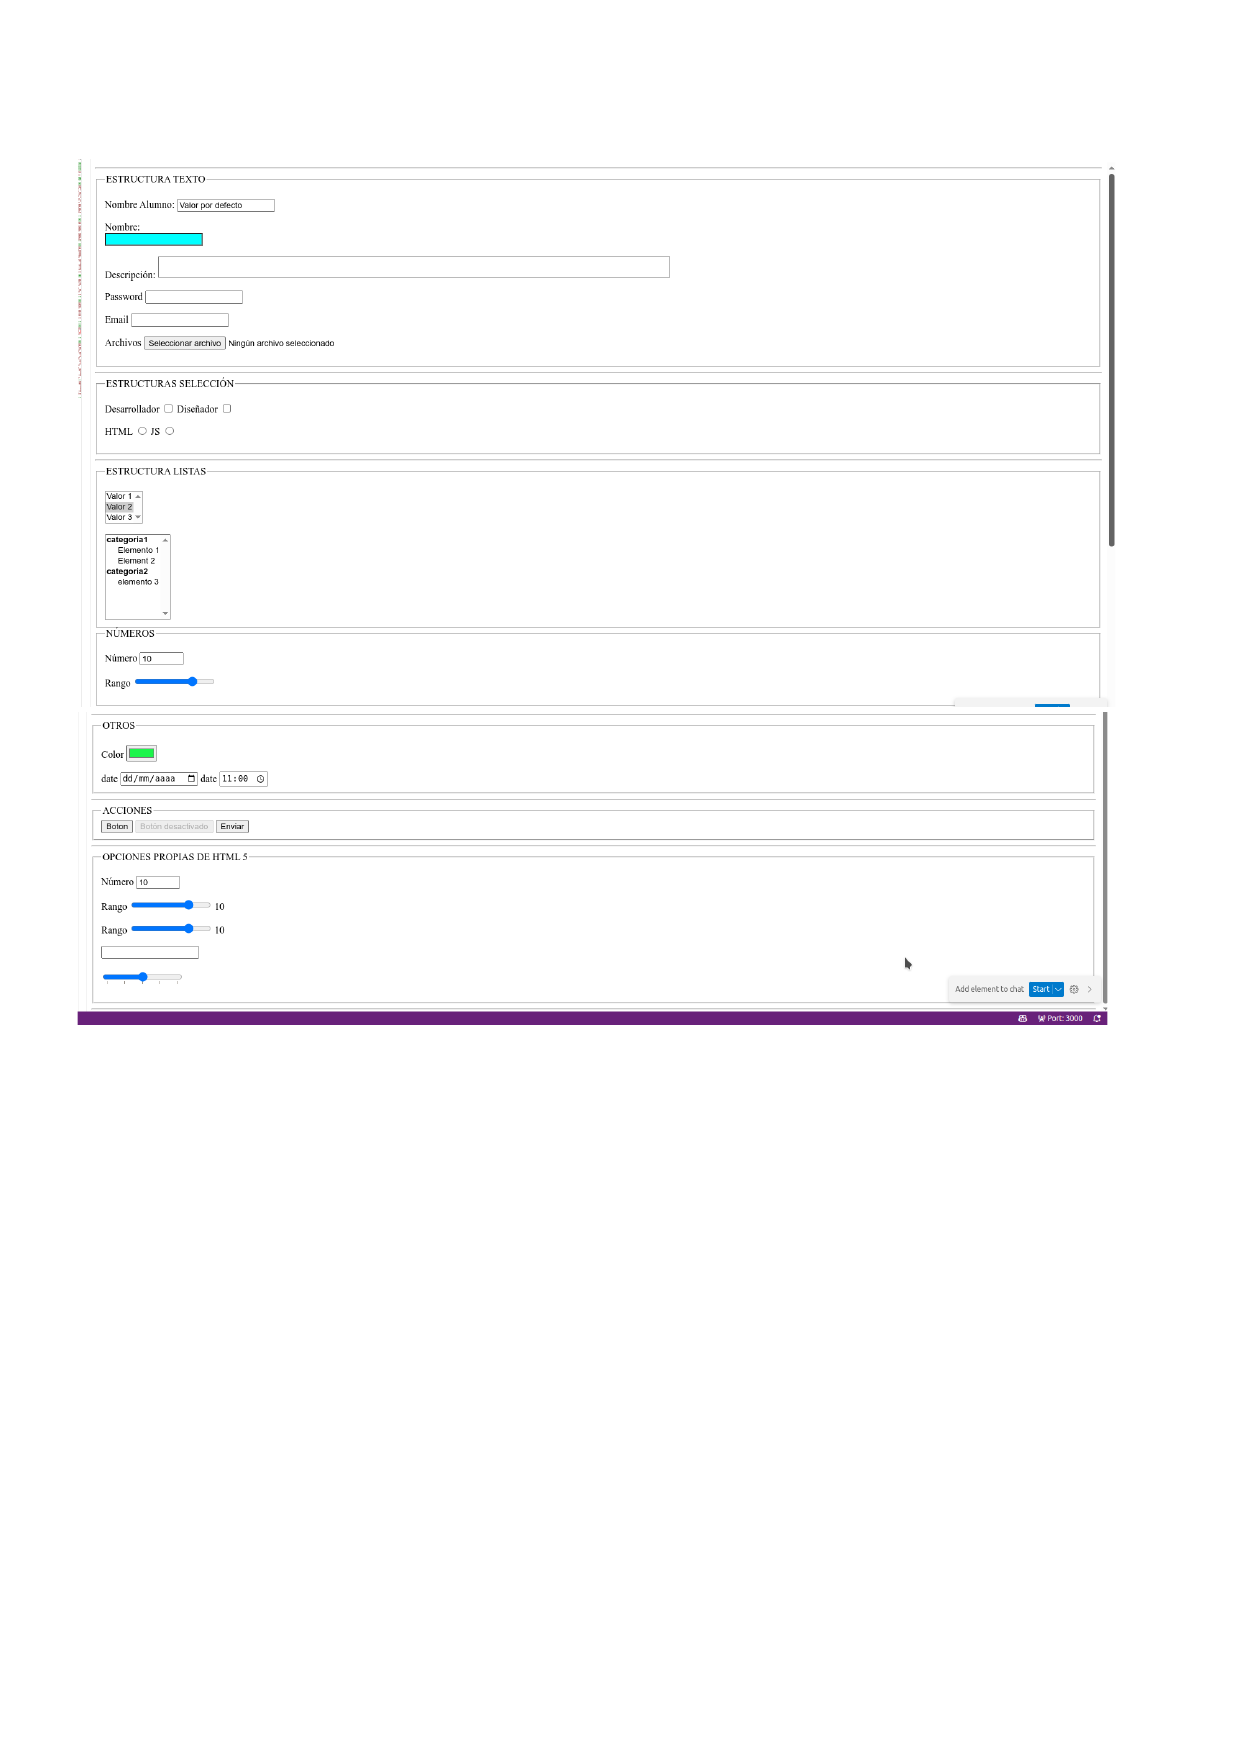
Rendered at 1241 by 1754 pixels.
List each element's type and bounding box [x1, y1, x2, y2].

picture [78, 159, 1116, 707]
